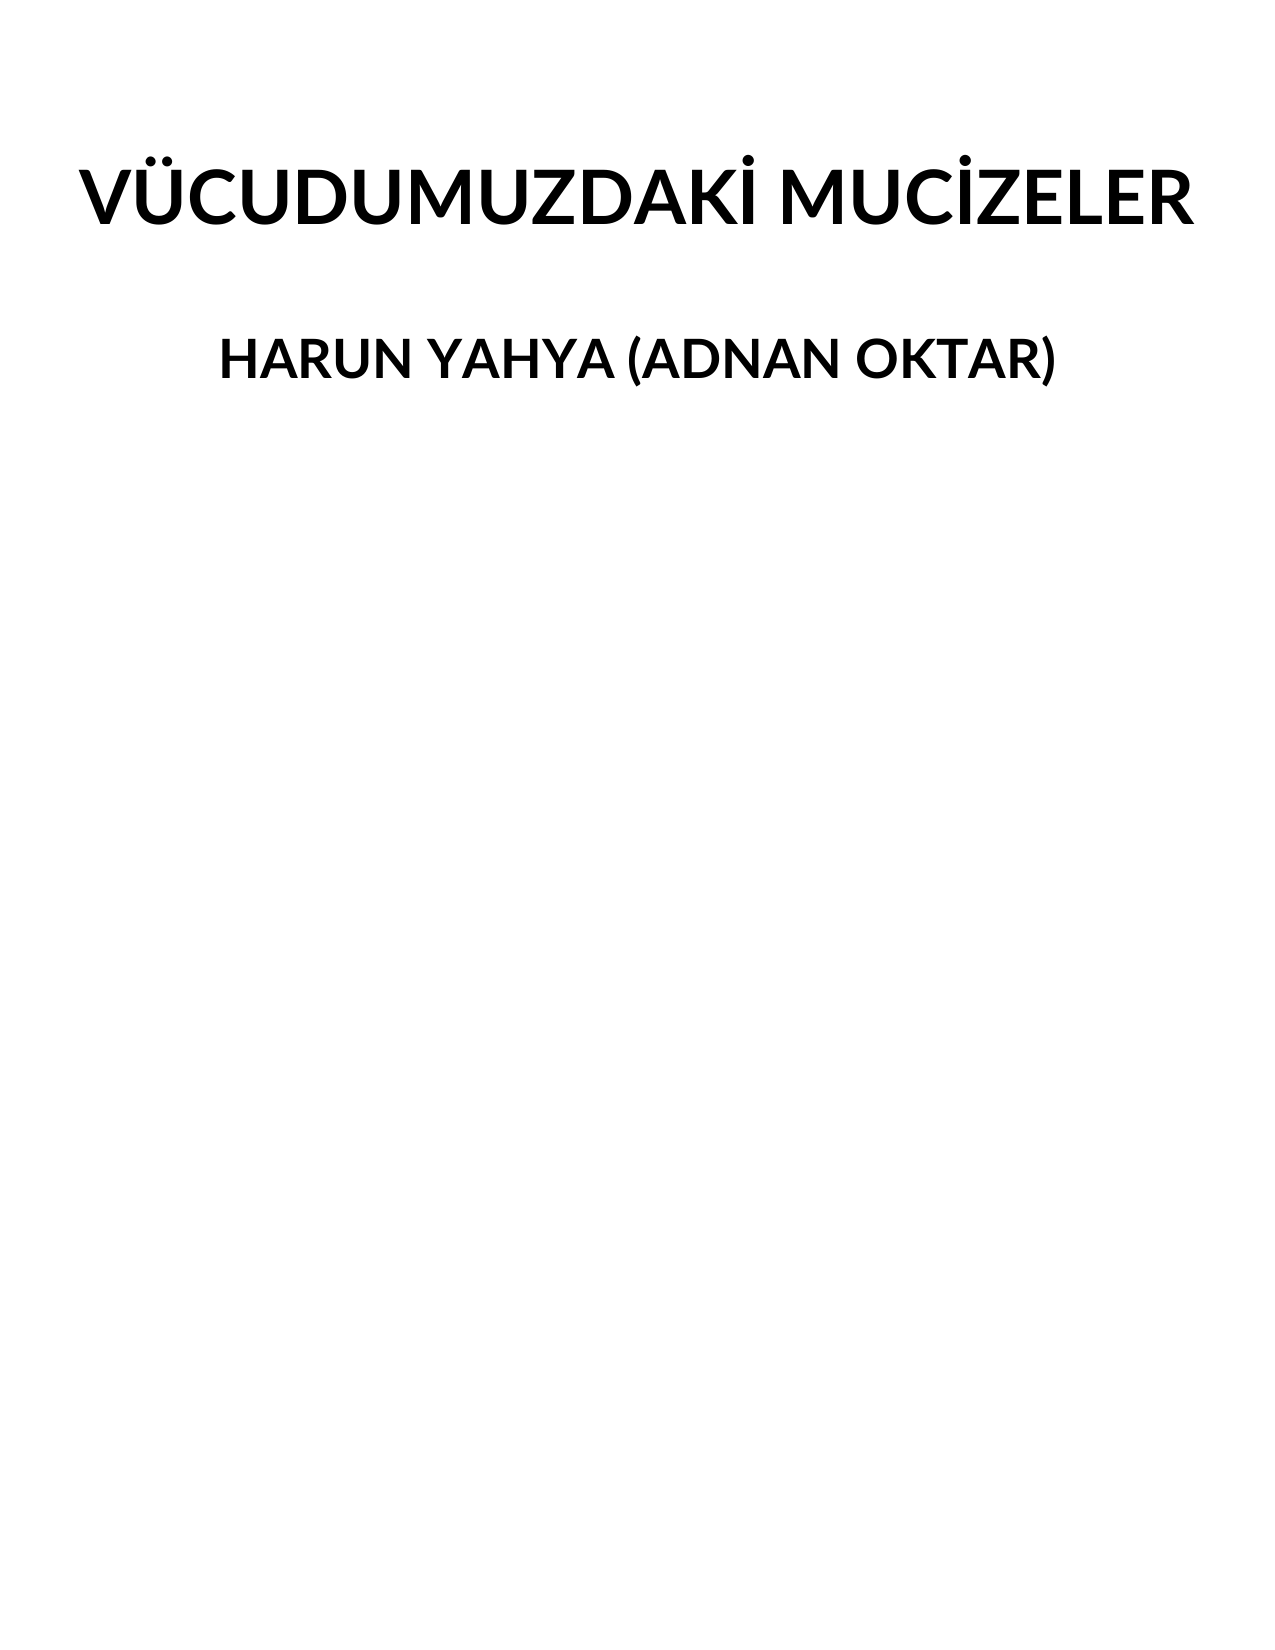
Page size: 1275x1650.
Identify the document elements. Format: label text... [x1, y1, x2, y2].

text HARUN YAHYA (ADNAN OKTAR) [75, 325, 1200, 390]
subtitle VÜCUDUMUZDAKİ MUCİZELER [75, 150, 1200, 240]
